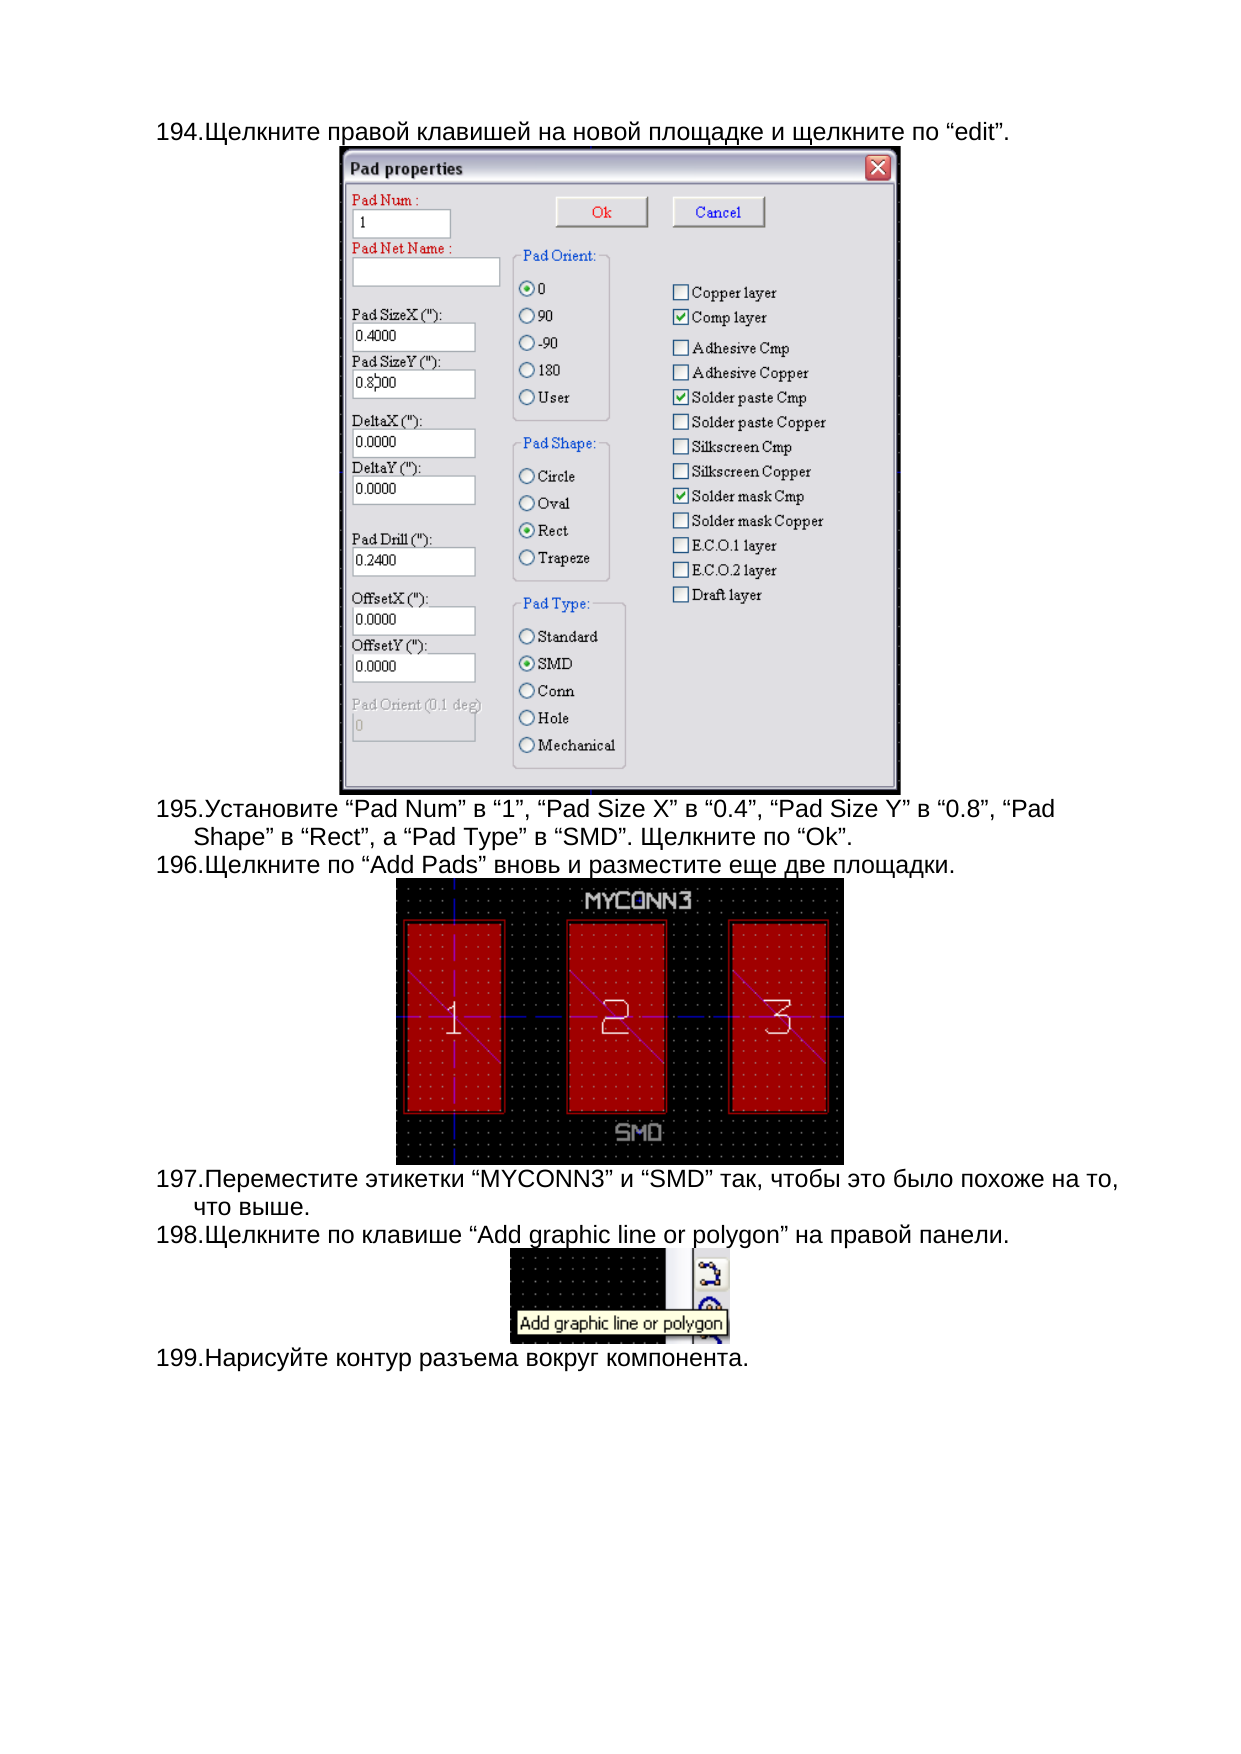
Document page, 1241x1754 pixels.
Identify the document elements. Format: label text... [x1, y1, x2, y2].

list Установите “Pad Num” в “1”, “Pad Size X” в “0.4”, “Pad Size Y” в “0.8”, “Pad Shape” в “Rect”, а “Pad Type” в “SMD”. Щелкните по “Ok”. [156, 146, 1122, 851]
list Щелкните по клавише “Add graphic line or polygon” на правой панели. [156, 1221, 1122, 1249]
list Переместите этикетки “MYCONN3” и “SMD” так, чтобы это было похоже на то, что выше. [156, 879, 1122, 1221]
list Щелкните правой клавишей на новой площадке и щелкните по “edit”. [156, 118, 1122, 146]
list Щелкните по “Add Pads” вновь и разместите еще две площадки. [156, 851, 1122, 879]
list Нарисуйте контур разъема вокруг компонента. [156, 1249, 1122, 1372]
